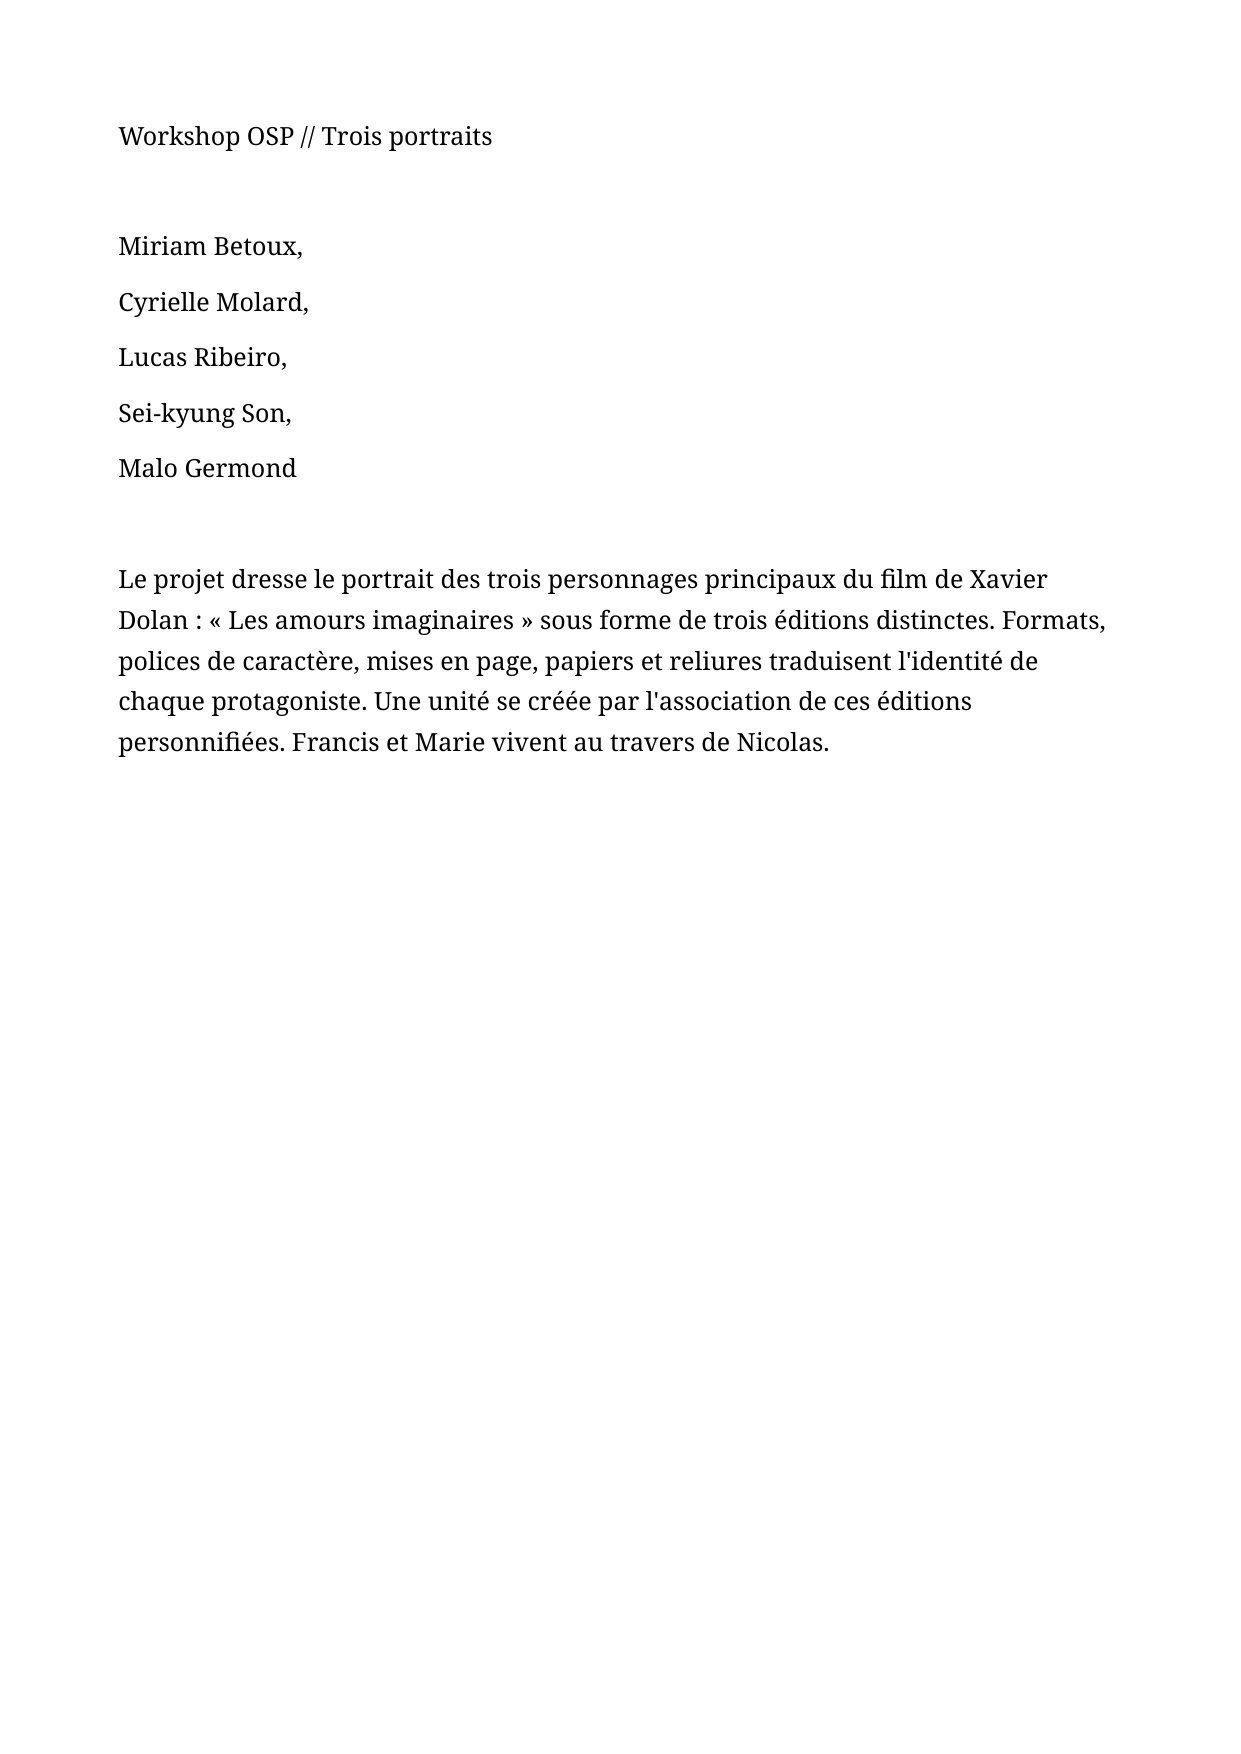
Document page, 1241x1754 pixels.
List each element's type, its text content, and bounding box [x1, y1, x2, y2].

text Cyrielle Molard, [118, 284, 1122, 318]
text Workshop OSP // Trois portraits [118, 118, 1122, 152]
text Miriam Betoux, [118, 229, 1122, 263]
text Malo Germond [118, 451, 1122, 485]
text Le projet dresse le portrait des trois personnages principaux du film de Xavier Dolan : « Les amours imaginaires » sous forme de trois éditions distinctes. Formats, polices de caractère, mises en page, papiers et reliures traduisent l'identité de chaque protagoniste. Une unité se créée par l'association de ces éditions personnifiées. Francis et Marie vivent au travers de Nicolas. [118, 561, 1122, 759]
text Lucas Ribeiro, [118, 340, 1122, 374]
text Sei-kyung Son, [118, 395, 1122, 429]
